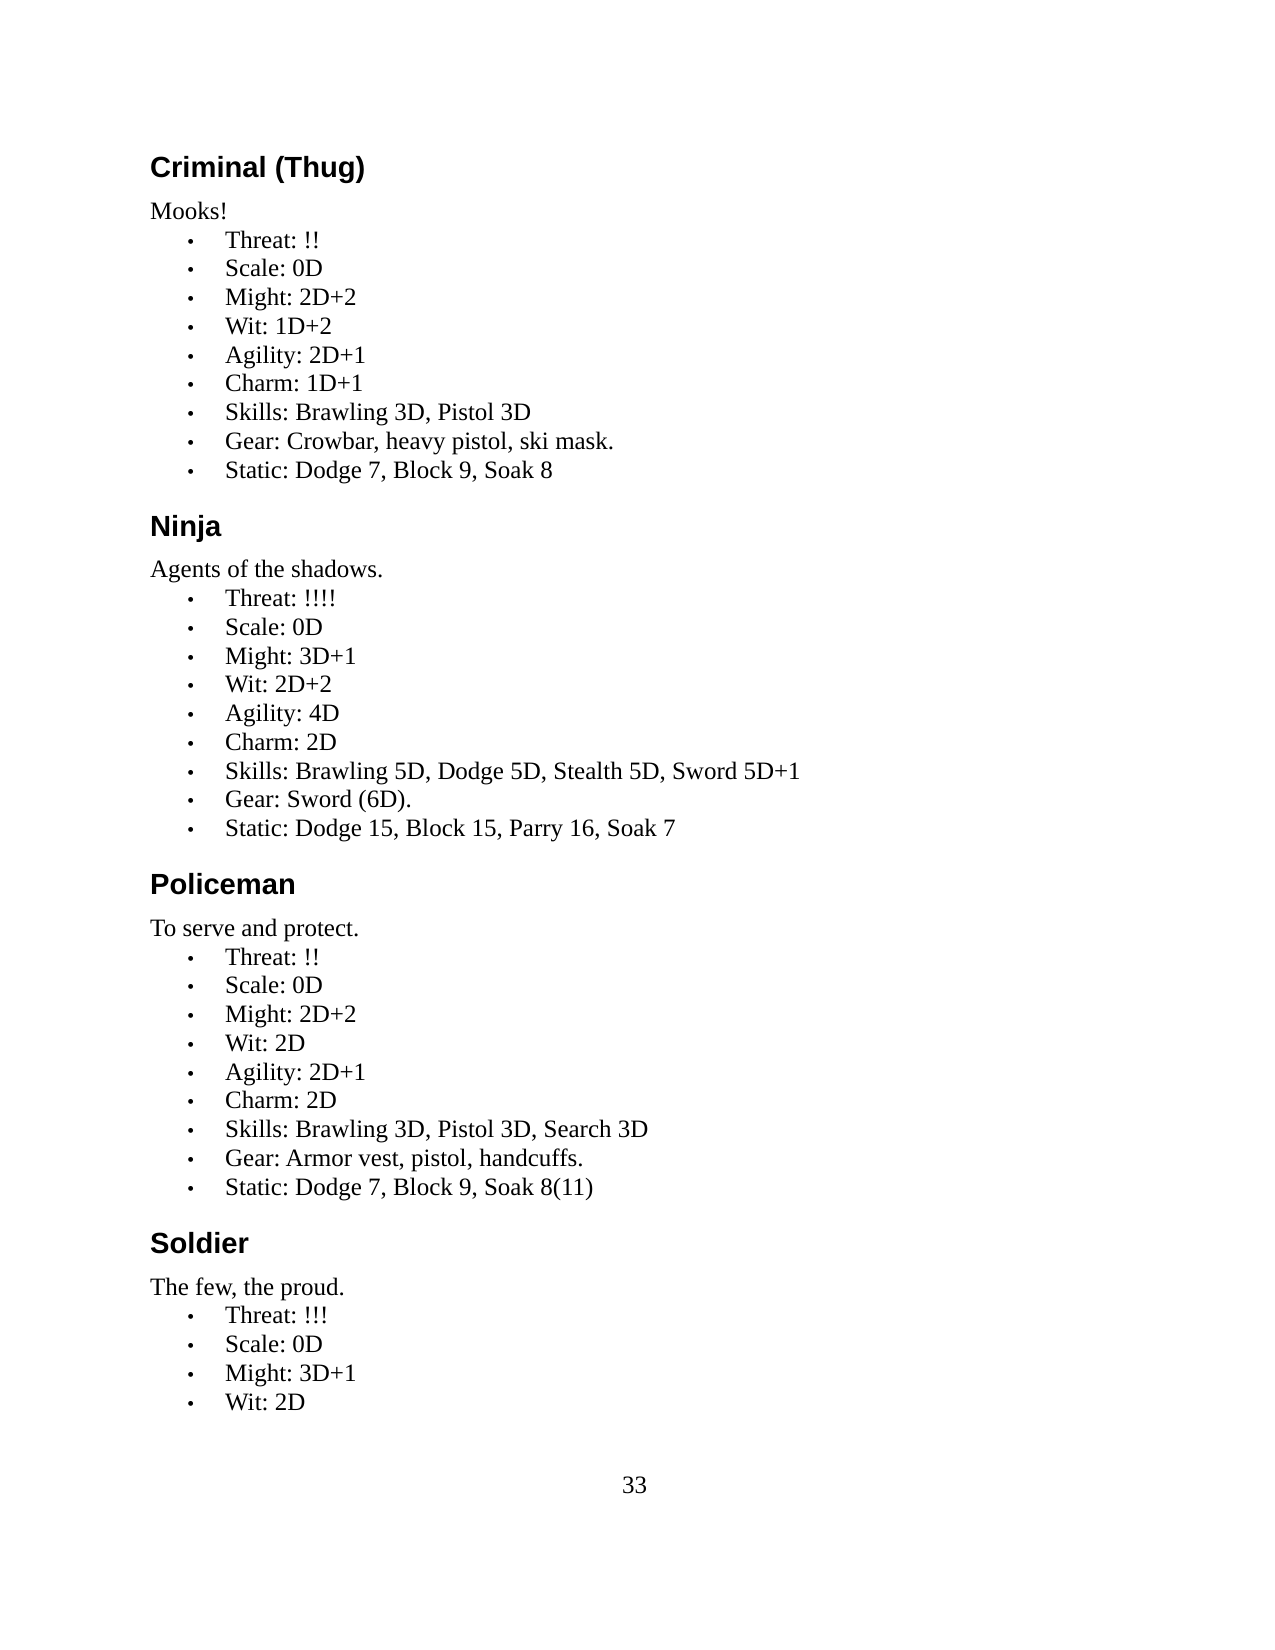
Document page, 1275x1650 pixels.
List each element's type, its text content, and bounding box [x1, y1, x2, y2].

list Static: Dodge 15, Block 15, Parry 16, Soak 7 [187, 813, 1125, 842]
subtitle Ninja [150, 508, 1125, 542]
list Charm: 2D [187, 1086, 1125, 1114]
list Wit: 2D [187, 1028, 1125, 1057]
list Threat: !! [187, 942, 1125, 971]
subtitle Policeman [150, 867, 1125, 901]
list Might: 3D+1 [187, 1358, 1125, 1387]
subtitle Criminal (Thug) [150, 150, 1125, 183]
list Wit: 2D [187, 1387, 1125, 1415]
list Gear: Crowbar, heavy pistol, ski mask. [187, 426, 1125, 455]
list Wit: 1D+2 [187, 311, 1125, 340]
list Scale: 0D [187, 1329, 1125, 1358]
list Static: Dodge 7, Block 9, Soak 8 [187, 455, 1125, 483]
list Agility: 4D [187, 698, 1125, 727]
list Skills: Brawling 3D, Pistol 3D [187, 397, 1125, 426]
list Gear: Armor vest, pistol, handcuffs. [187, 1143, 1125, 1172]
text The few, the proud. [150, 1272, 1125, 1300]
text To serve and protect. [150, 913, 1125, 942]
list Threat: !! [187, 225, 1125, 253]
list Skills: Brawling 3D, Pistol 3D, Search 3D [187, 1114, 1125, 1143]
subtitle Soldier [150, 1226, 1125, 1259]
text Agents of the shadows. [150, 554, 1125, 583]
list Scale: 0D [187, 253, 1125, 282]
list Threat: !!! [187, 1300, 1125, 1329]
list Wit: 2D+2 [187, 669, 1125, 698]
list Skills: Brawling 5D, Dodge 5D, Stealth 5D, Sword 5D+1 [187, 756, 1125, 784]
list Charm: 2D [187, 727, 1125, 756]
list Scale: 0D [187, 612, 1125, 641]
text Mooks! [150, 196, 1125, 225]
list Might: 2D+2 [187, 282, 1125, 311]
list Gear: Sword (6D). [187, 784, 1125, 813]
list Charm: 1D+1 [187, 368, 1125, 397]
list Might: 2D+2 [187, 999, 1125, 1028]
list Threat: !!!! [187, 583, 1125, 612]
list Might: 3D+1 [187, 641, 1125, 669]
list Static: Dodge 7, Block 9, Soak 8(11) [187, 1172, 1125, 1201]
list Agility: 2D+1 [187, 1057, 1125, 1086]
list Agility: 2D+1 [187, 340, 1125, 368]
list Scale: 0D [187, 971, 1125, 999]
